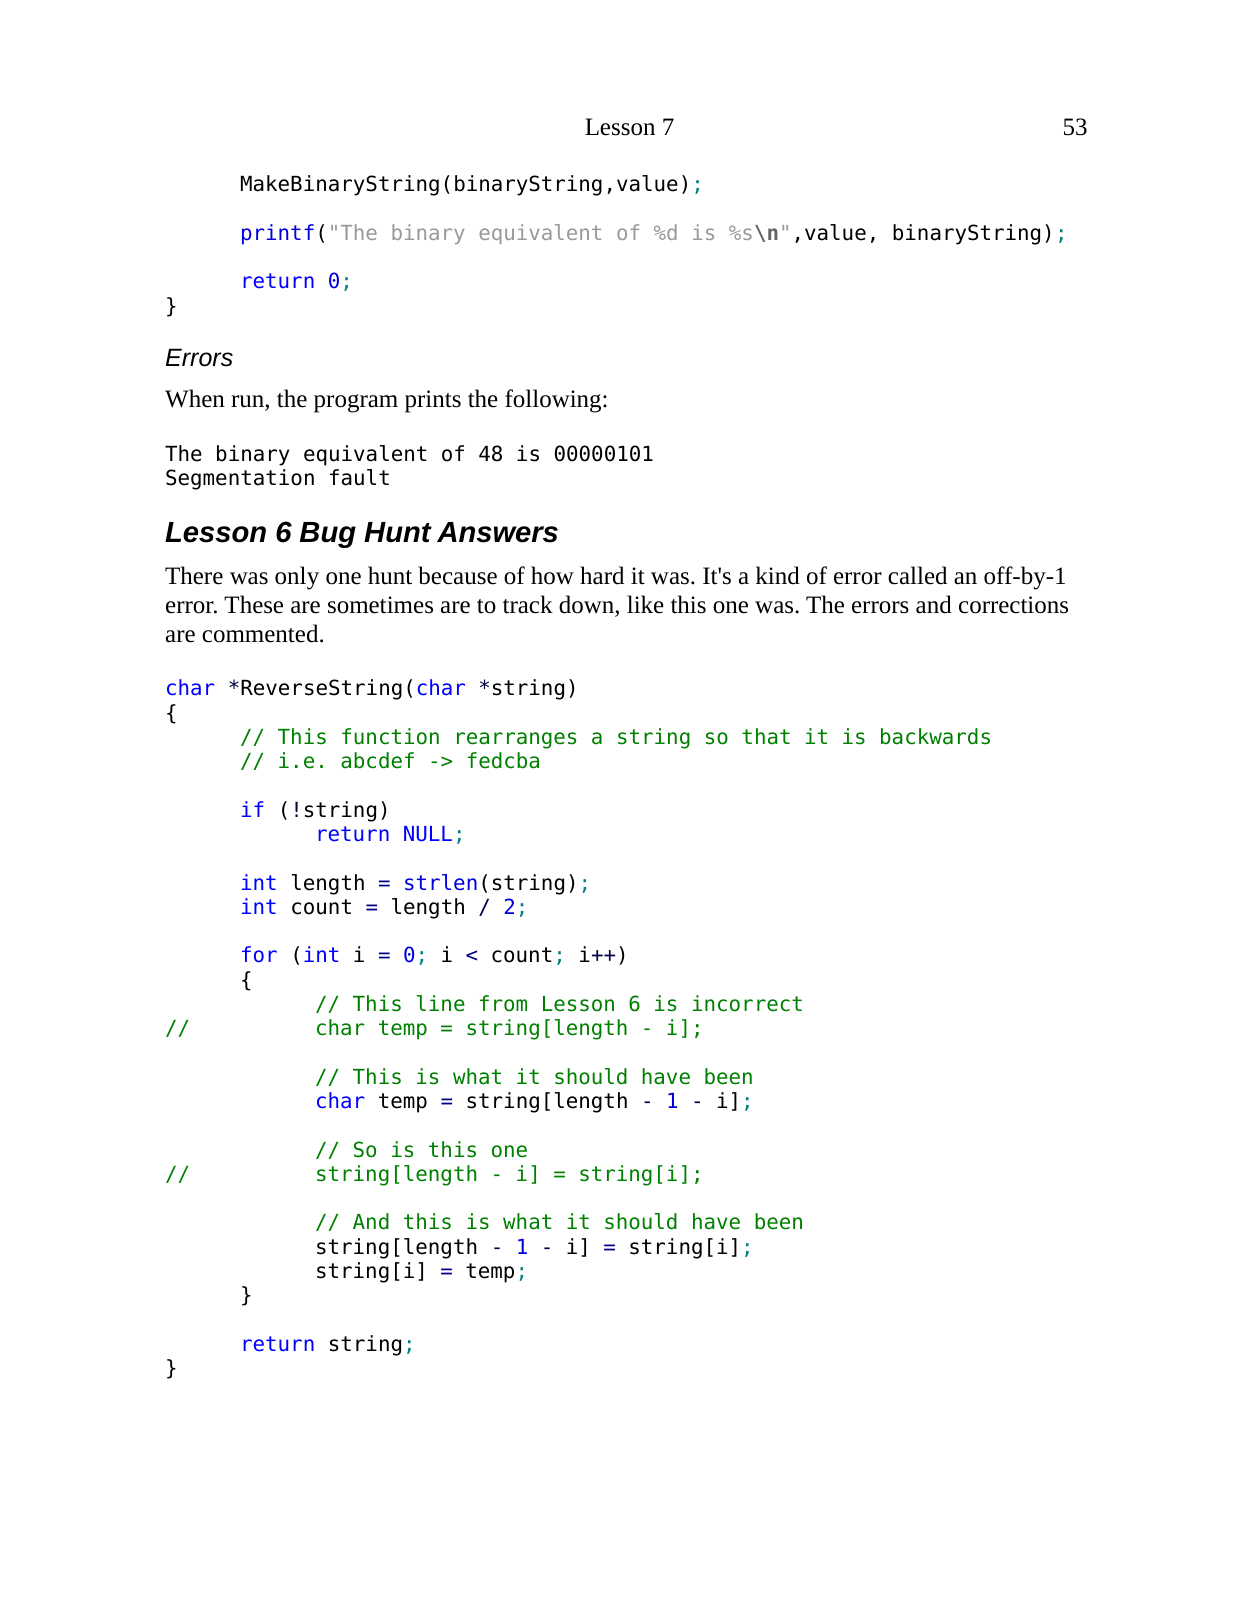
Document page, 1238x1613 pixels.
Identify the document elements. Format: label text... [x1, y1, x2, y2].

text printf("The binary equivalent of %d is %s\n",value, binaryString); [165, 221, 1087, 245]
subtitle Errors [165, 343, 1087, 372]
text // And this is what it should have been [165, 1210, 1087, 1235]
text { [165, 701, 1087, 725]
text // This is what it should have been [165, 1065, 1087, 1089]
text int count = length / 2; [165, 895, 1087, 919]
text // This line from Lesson 6 is incorrect [165, 992, 1087, 1016]
text return NULL; [165, 822, 1087, 846]
text The binary equivalent of 48 is 00000101 [165, 442, 1087, 466]
text } [165, 1283, 1087, 1307]
text string[i] = temp; [165, 1259, 1087, 1283]
text string[length - 1 - i] = string[i]; [165, 1235, 1087, 1259]
text // char temp = string[length - i]; [165, 1016, 1087, 1041]
text // i.e. abcdef -> fedcba [165, 749, 1087, 773]
text char temp = string[length - 1 - i]; [165, 1089, 1087, 1113]
text There was only one hunt because of how hard it was. It's a kind of error called an off-by-1 error. These are sometimes are to track down, like this one was. The errors and corrections are commented. [165, 561, 1087, 648]
text // This function rearranges a string so that it is backwards [165, 725, 1087, 749]
text // So is this one [165, 1138, 1087, 1162]
text char *ReverseString(char *string) [165, 676, 1087, 701]
text MakeBinaryString(binaryString,value); [165, 172, 1087, 197]
text Segmentation fault [165, 466, 1087, 490]
text When run, the program prints the following: [165, 384, 1087, 413]
text } [165, 294, 1087, 318]
text int length = strlen(string); [165, 871, 1087, 895]
text for (int i = 0; i < count; i++) [165, 943, 1087, 968]
text if (!string) [165, 798, 1087, 822]
text return string; [165, 1332, 1087, 1356]
text // string[length - i] = string[i]; [165, 1162, 1087, 1186]
text return 0; [165, 269, 1087, 294]
text } [165, 1356, 1087, 1380]
text { [165, 968, 1087, 992]
subtitle Lesson 6 Bug Hunt Answers [165, 515, 1087, 549]
